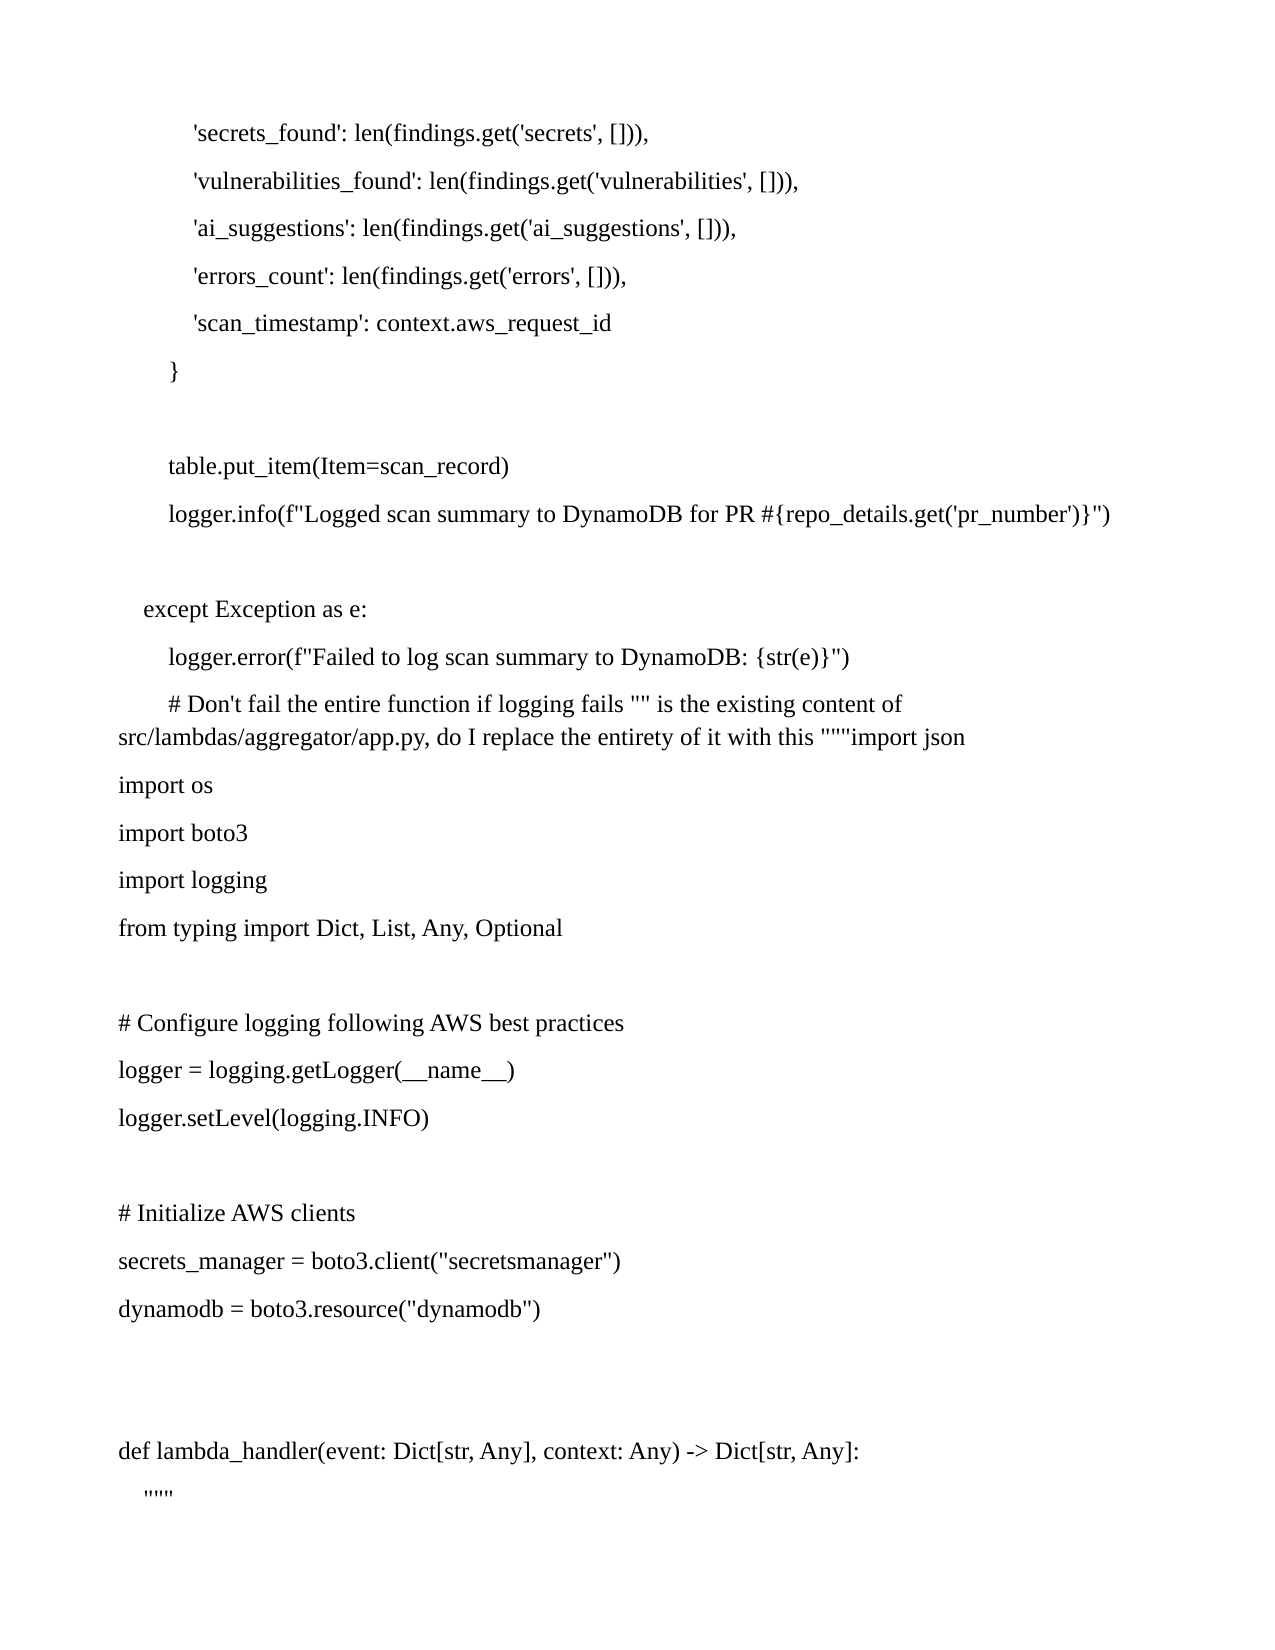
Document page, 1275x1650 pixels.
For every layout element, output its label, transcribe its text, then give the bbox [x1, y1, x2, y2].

text # Don't fail the entire function if logging fails "" is the existing content of src/lambdas/aggregator/app.py, do I replace the entirety of it with this """import json [118, 689, 1157, 751]
text 'vulnerabilities_found': len(findings.get('vulnerabilities', [])), [118, 166, 1157, 194]
text except Exception as e: [118, 594, 1157, 623]
text import os [118, 770, 1157, 799]
text secrets_manager = boto3.client("secretsmanager") [118, 1246, 1157, 1275]
text 'scan_timestamp': context.aws_request_id [118, 308, 1157, 337]
text import boto3 [118, 818, 1157, 846]
text import logging [118, 865, 1157, 894]
text logger.setLevel(logging.INFO) [118, 1103, 1157, 1132]
text table.put_item(Item=scan_record) [118, 451, 1157, 480]
text from typing import Dict, List, Any, Optional [118, 913, 1157, 942]
text # Configure logging following AWS best practices [118, 1008, 1157, 1037]
text """ [118, 1484, 1157, 1513]
text logger = logging.getLogger(__name__) [118, 1056, 1157, 1084]
text 'secrets_found': len(findings.get('secrets', [])), [118, 118, 1157, 147]
text 'errors_count': len(findings.get('errors', [])), [118, 261, 1157, 290]
text dynamodb = boto3.resource("dynamodb") [118, 1294, 1157, 1322]
text } [118, 356, 1157, 385]
text logger.error(f"Failed to log scan summary to DynamoDB: {str(e)}") [118, 642, 1157, 671]
text logger.info(f"Logged scan summary to DynamoDB for PR #{repo_details.get('pr_number')}") [118, 499, 1157, 528]
text 'ai_suggestions': len(findings.get('ai_suggestions', [])), [118, 213, 1157, 242]
text def lambda_handler(event: Dict[str, Any], context: Any) -> Dict[str, Any]: [118, 1436, 1157, 1465]
text # Initialize AWS clients [118, 1198, 1157, 1227]
